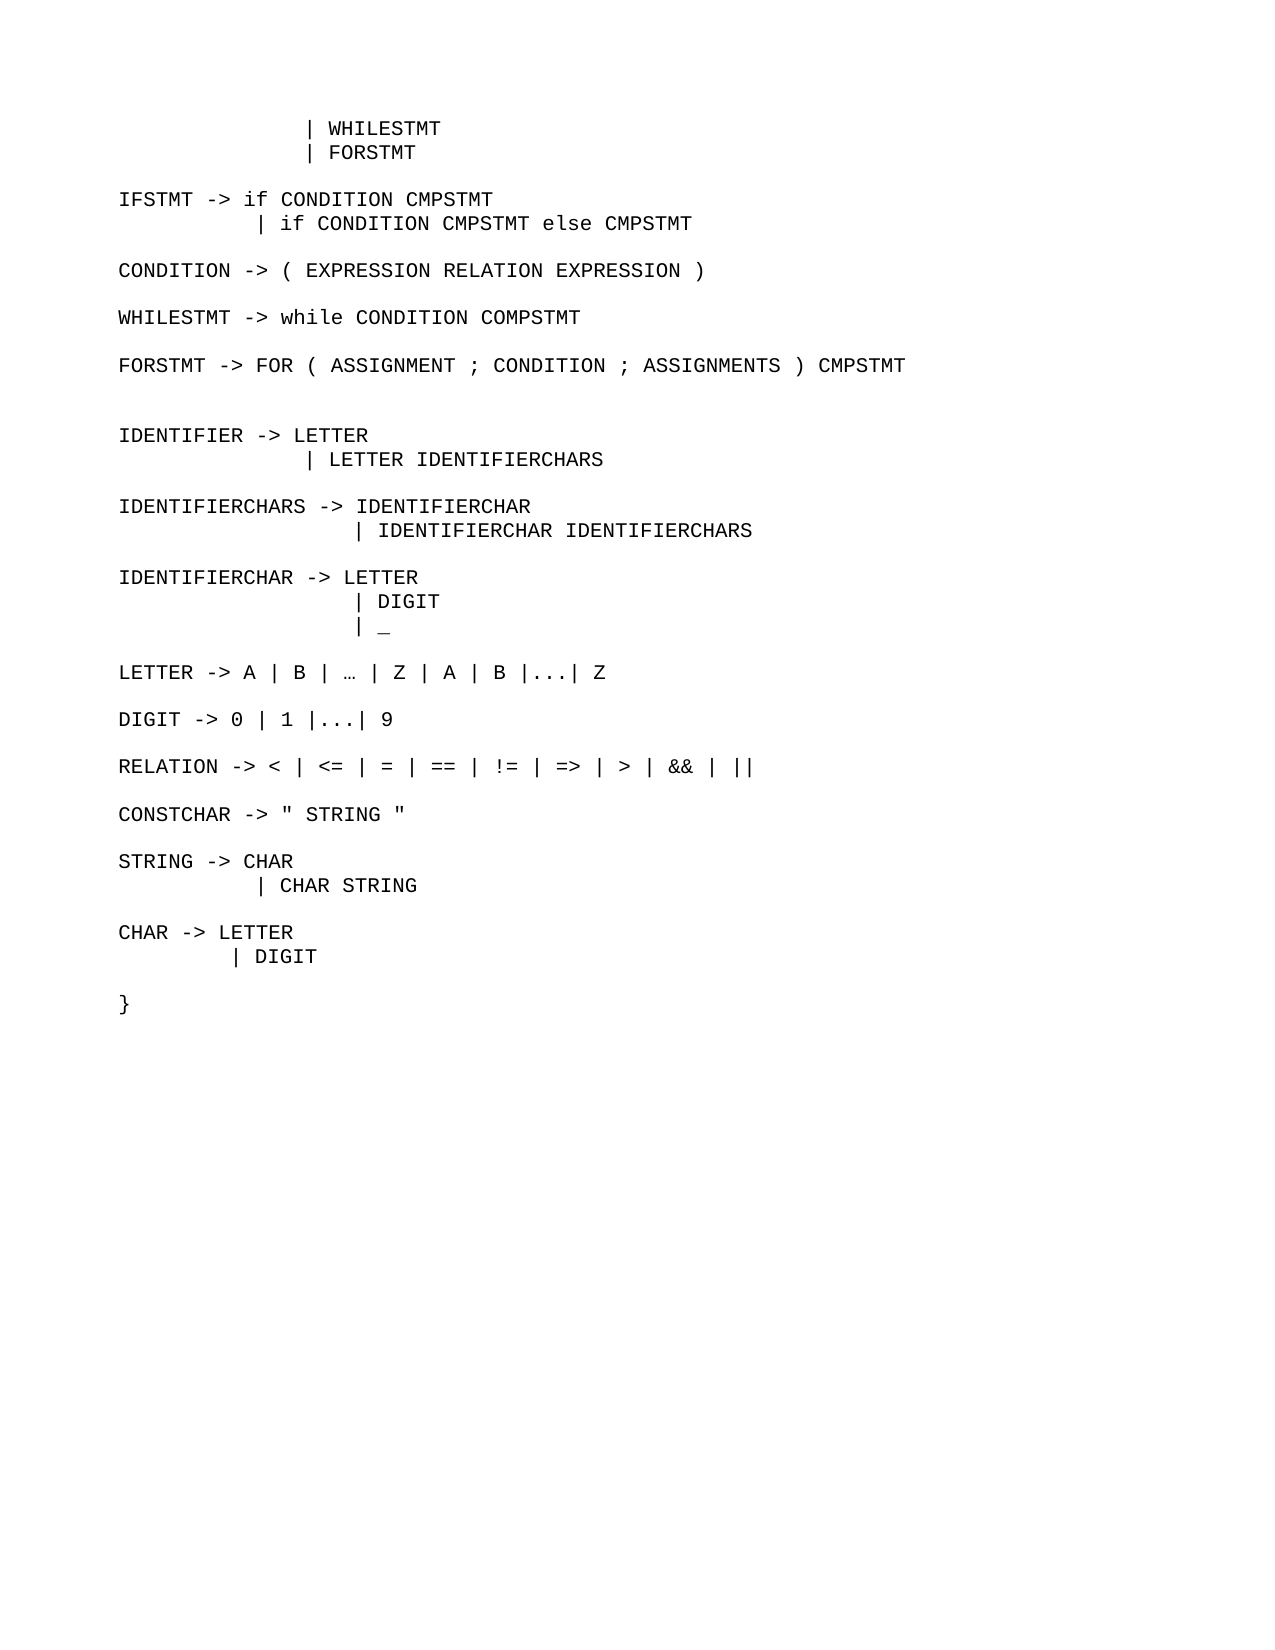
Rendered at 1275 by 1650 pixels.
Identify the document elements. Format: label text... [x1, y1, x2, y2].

text IFSTMT -> if CONDITION CMPSTMT [118, 189, 1157, 213]
text | IDENTIFIERCHAR IDENTIFIERCHARS [118, 520, 1157, 544]
text IDENTIFIER -> LETTER [118, 426, 1157, 449]
text | CHAR STRING [118, 875, 1157, 898]
text WHILESTMT -> while CONDITION COMPSTMT [118, 307, 1157, 331]
text | FORSTMT [118, 142, 1157, 165]
text | if CONDITION CMPSTMT else CMPSTMT [118, 213, 1157, 236]
text FORSTMT -> FOR ( ASSIGNMENT ; CONDITION ; ASSIGNMENTS ) CMPSTMT [118, 354, 1157, 378]
text | _ [118, 615, 1157, 638]
text | LETTER IDENTIFIERCHARS [118, 449, 1157, 473]
text LETTER -> A | B | … | Z | A | B |...| Z [118, 662, 1157, 686]
text CONDITION -> ( EXPRESSION RELATION EXPRESSION ) [118, 260, 1157, 284]
text IDENTIFIERCHAR -> LETTER [118, 567, 1157, 591]
text | WHILESTMT [118, 118, 1157, 142]
text } [118, 993, 1157, 1017]
text CHAR -> LETTER [118, 922, 1157, 946]
text IDENTIFIERCHARS -> IDENTIFIERCHAR [118, 496, 1157, 520]
text DIGIT -> 0 | 1 |...| 9 [118, 709, 1157, 733]
text STRING -> CHAR [118, 851, 1157, 875]
text RELATION -> < | <= | = | == | != | => | > | && | || [118, 757, 1157, 780]
text | DIGIT [118, 946, 1157, 969]
text CONSTCHAR -> " STRING " [118, 804, 1157, 827]
text | DIGIT [118, 591, 1157, 615]
